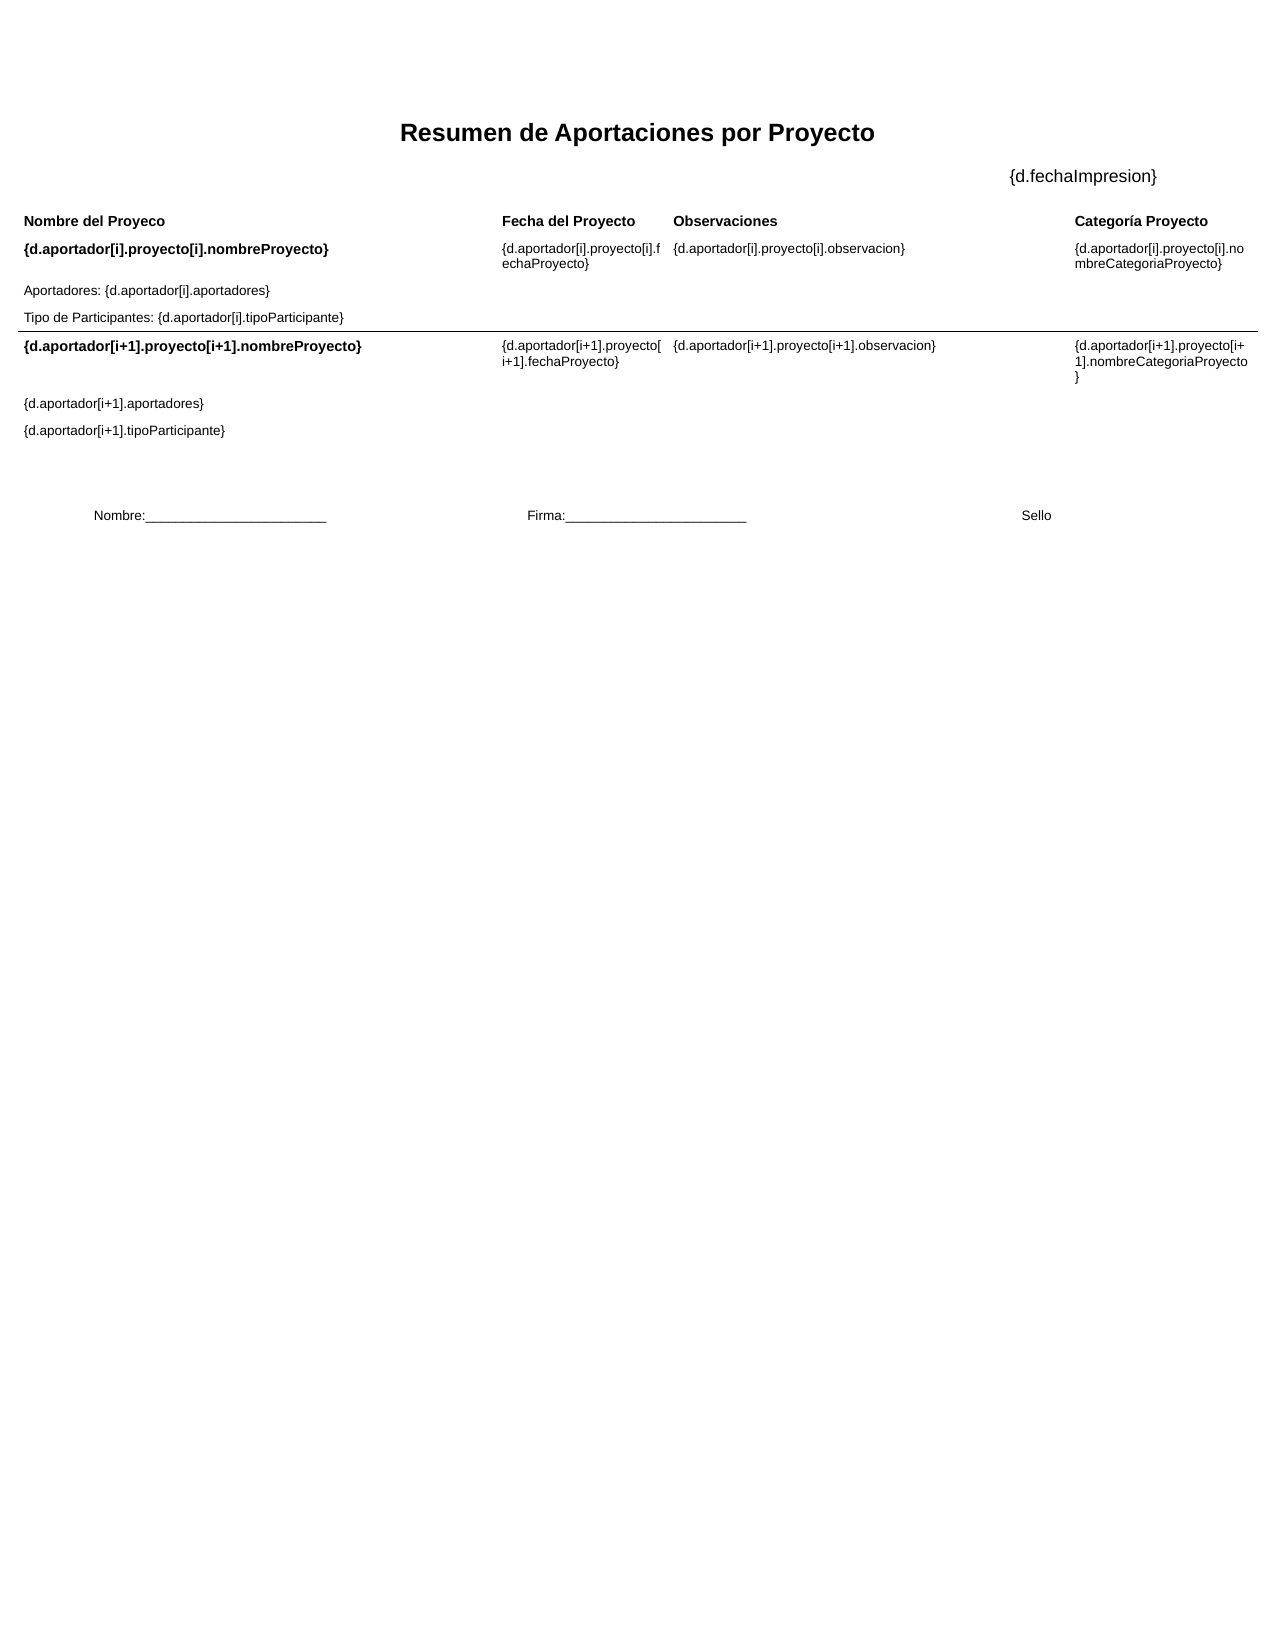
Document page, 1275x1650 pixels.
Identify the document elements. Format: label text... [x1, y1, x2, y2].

table_cell [496, 390, 667, 417]
table_header Nombre:________________________ [18, 502, 464, 529]
table_cell Tipo de Participantes: {d.aportador[i].tipoParticipante} [18, 304, 1258, 331]
table_header Nombre del Proyeco [18, 206, 496, 235]
text Resumen de Aportaciones por Proyecto [118, 118, 1157, 147]
table_cell [496, 417, 667, 444]
table_cell {d.aportador[i+1].proyecto[i+1].observacion} [667, 332, 1069, 390]
table_header Observaciones [667, 206, 1069, 235]
table_cell {d.aportador[i+1].tipoParticipante} [18, 417, 496, 444]
table_cell {d.aportador[i+1].proyecto[i+1].nombreCategoriaProyecto} [1069, 332, 1258, 390]
table_cell {d.aportador[i+1].aportadores} [18, 390, 496, 417]
table_cell {d.aportador[i].proyecto[i].nombreCategoriaProyecto} [1069, 235, 1258, 277]
table_cell [1069, 390, 1258, 417]
table_cell [667, 417, 1069, 444]
table_cell [1069, 417, 1258, 444]
table_cell {d.aportador[i+1].proyecto[i+1].nombreProyecto} [18, 332, 496, 390]
table_header Sello [811, 502, 1258, 529]
table_cell {d.aportador[i+1].proyecto[i+1].fechaProyecto} [496, 332, 667, 390]
table_cell [667, 390, 1069, 417]
table_cell {d.aportador[i].proyecto[i].fechaProyecto} [496, 235, 667, 277]
table_cell {d.aportador[i].proyecto[i].observacion} [667, 235, 1069, 277]
text {d.fechaImpresion} [118, 166, 1157, 186]
table_cell {d.aportador[i].proyecto[i].nombreProyecto} [18, 235, 496, 277]
table_header Fecha del Proyecto [496, 206, 667, 235]
table_header Firma:________________________ [465, 502, 811, 529]
table_header Categoría Proyecto [1069, 206, 1258, 235]
table_cell Aportadores: {d.aportador[i].aportadores} [18, 277, 1258, 304]
